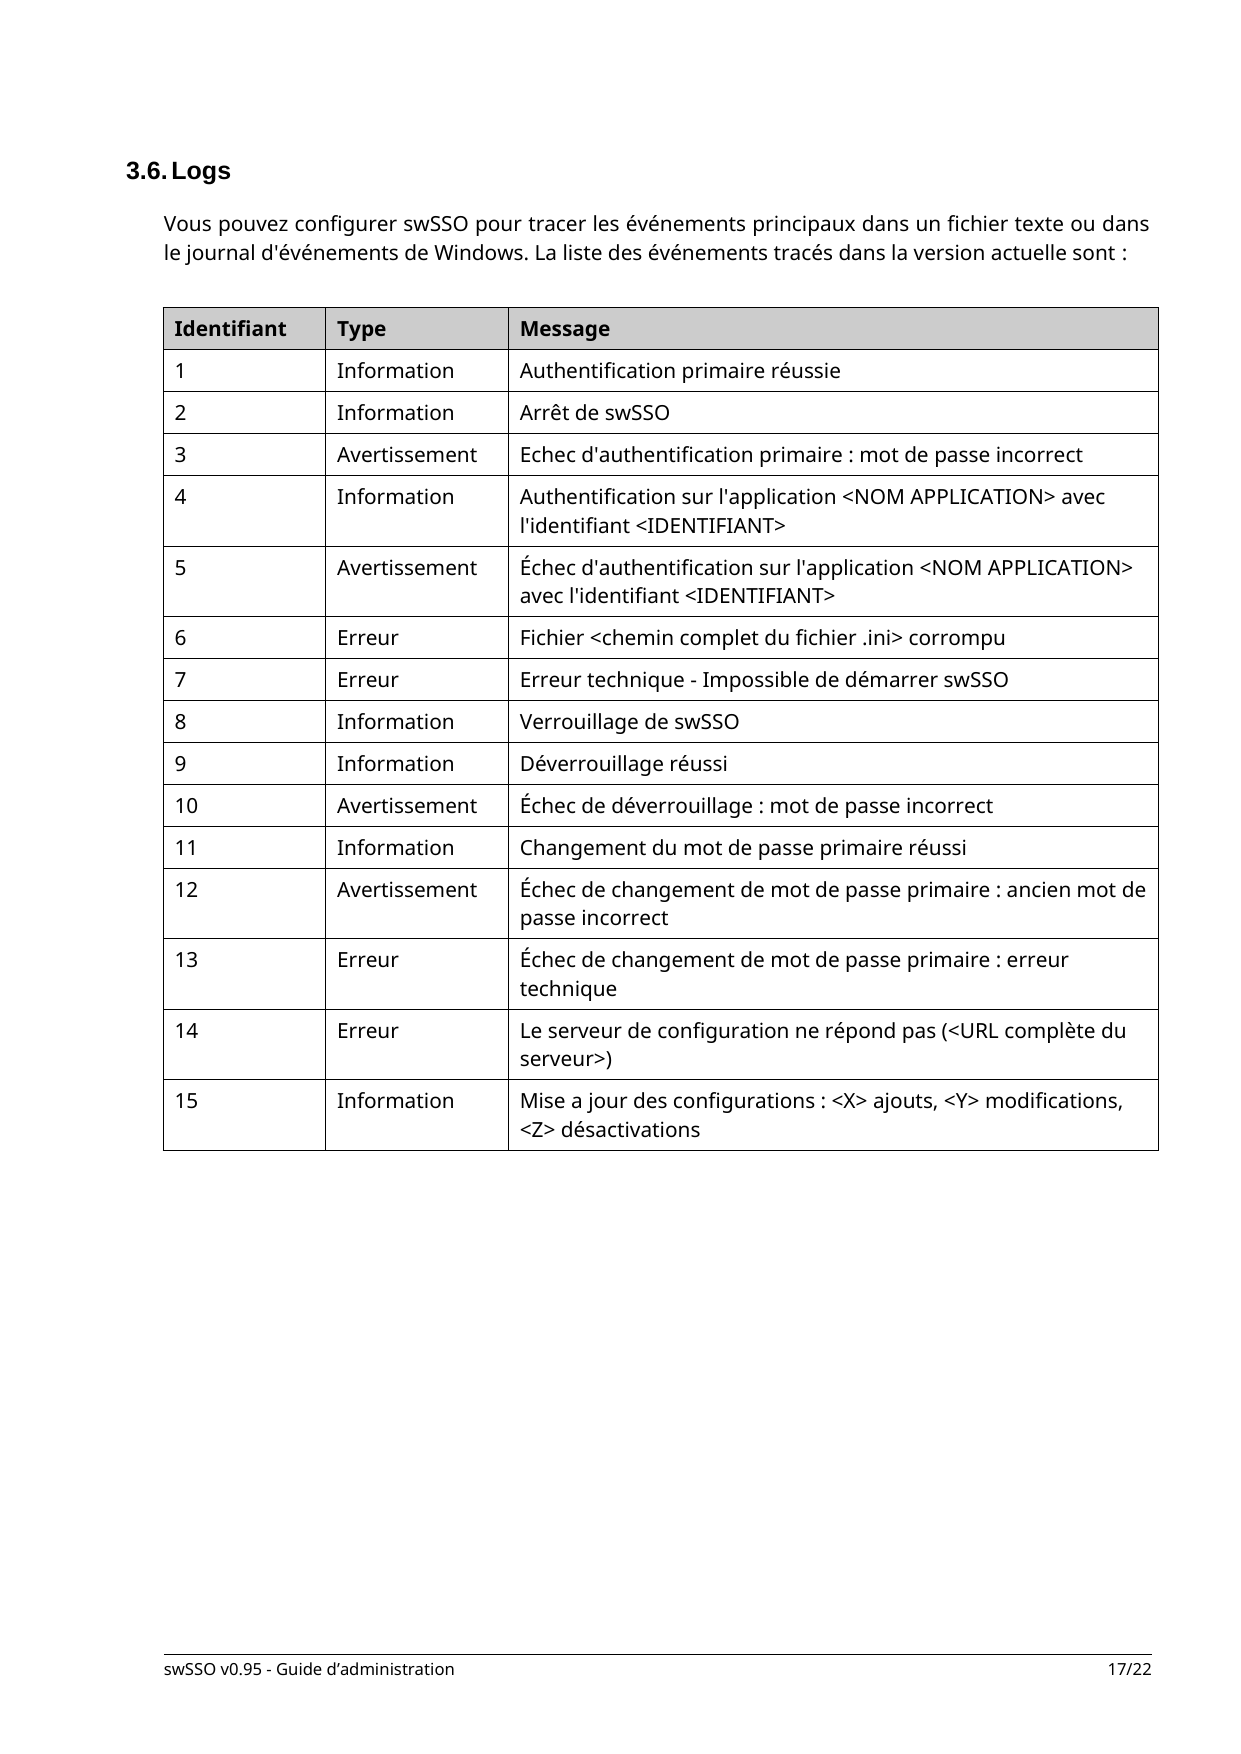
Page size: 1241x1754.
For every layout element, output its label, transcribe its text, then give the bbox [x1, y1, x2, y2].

table_cell Avertissement [326, 869, 508, 938]
table_header Identifiant [164, 308, 325, 349]
table_cell Erreur technique - Impossible de démarrer swSSO [509, 659, 1158, 700]
text Vous pouvez configurer swSSO pour tracer les événements principaux dans un fichier texte ou dans le journal d'événements de Windows. La liste des événements tracés dans la version actuelle sont : [164, 209, 1152, 266]
table_cell 8 [164, 701, 325, 742]
table_cell Erreur [326, 617, 508, 658]
table_cell Avertissement [326, 785, 508, 826]
table_cell Authentification primaire réussie [509, 350, 1158, 391]
table_cell Verrouillage de swSSO [509, 701, 1158, 742]
table_cell Erreur [326, 939, 508, 1009]
table_cell 5 [164, 547, 325, 616]
table_cell 7 [164, 659, 325, 700]
table_cell 2 [164, 392, 325, 433]
table_cell 12 [164, 869, 325, 938]
table_header Type [326, 308, 508, 349]
table_cell 3 [164, 434, 325, 475]
table_cell Échec de changement de mot de passe primaire : ancien mot de passe incorrect [509, 869, 1158, 938]
table_cell Avertissement [326, 547, 508, 616]
table_cell Avertissement [326, 434, 508, 475]
table_cell Le serveur de configuration ne répond pas (<URL complète du serveur>) [509, 1010, 1158, 1079]
table_cell 10 [164, 785, 325, 826]
table_cell Mise a jour des configurations : <X> ajouts, <Y> modifications, <Z> désactivations [509, 1080, 1158, 1149]
table_cell Information [326, 392, 508, 433]
table_cell 11 [164, 827, 325, 868]
table_cell Echec d'authentification primaire : mot de passe incorrect [509, 434, 1158, 475]
table_cell Fichier <chemin complet du fichier .ini> corrompu [509, 617, 1158, 658]
table_cell Changement du mot de passe primaire réussi [509, 827, 1158, 868]
table_cell Information [326, 701, 508, 742]
table_cell 6 [164, 617, 325, 658]
table_cell Erreur [326, 659, 508, 700]
table_cell 9 [164, 743, 325, 784]
table_cell Échec de déverrouillage : mot de passe incorrect [509, 785, 1158, 826]
table_cell Information [326, 476, 508, 546]
table_cell 4 [164, 476, 325, 546]
table_cell 1 [164, 350, 325, 391]
table_cell Information [326, 1080, 508, 1149]
table_cell Information [326, 350, 508, 391]
subtitle Logs [126, 156, 1152, 184]
table_cell Arrêt de swSSO [509, 392, 1158, 433]
table_cell 13 [164, 939, 325, 1009]
table_cell Erreur [326, 1010, 508, 1079]
table_header Message [509, 308, 1158, 349]
table_cell Échec d'authentification sur l'application <NOM APPLICATION> avec l'identifiant <IDENTIFIANT> [509, 547, 1158, 616]
table_cell Déverrouillage réussi [509, 743, 1158, 784]
table_cell Authentification sur l'application <NOM APPLICATION> avec l'identifiant <IDENTIFIANT> [509, 476, 1158, 546]
table_cell 14 [164, 1010, 325, 1079]
table_cell Information [326, 827, 508, 868]
table_cell 15 [164, 1080, 325, 1149]
table_cell Échec de changement de mot de passe primaire : erreur technique [509, 939, 1158, 1009]
table_cell Information [326, 743, 508, 784]
